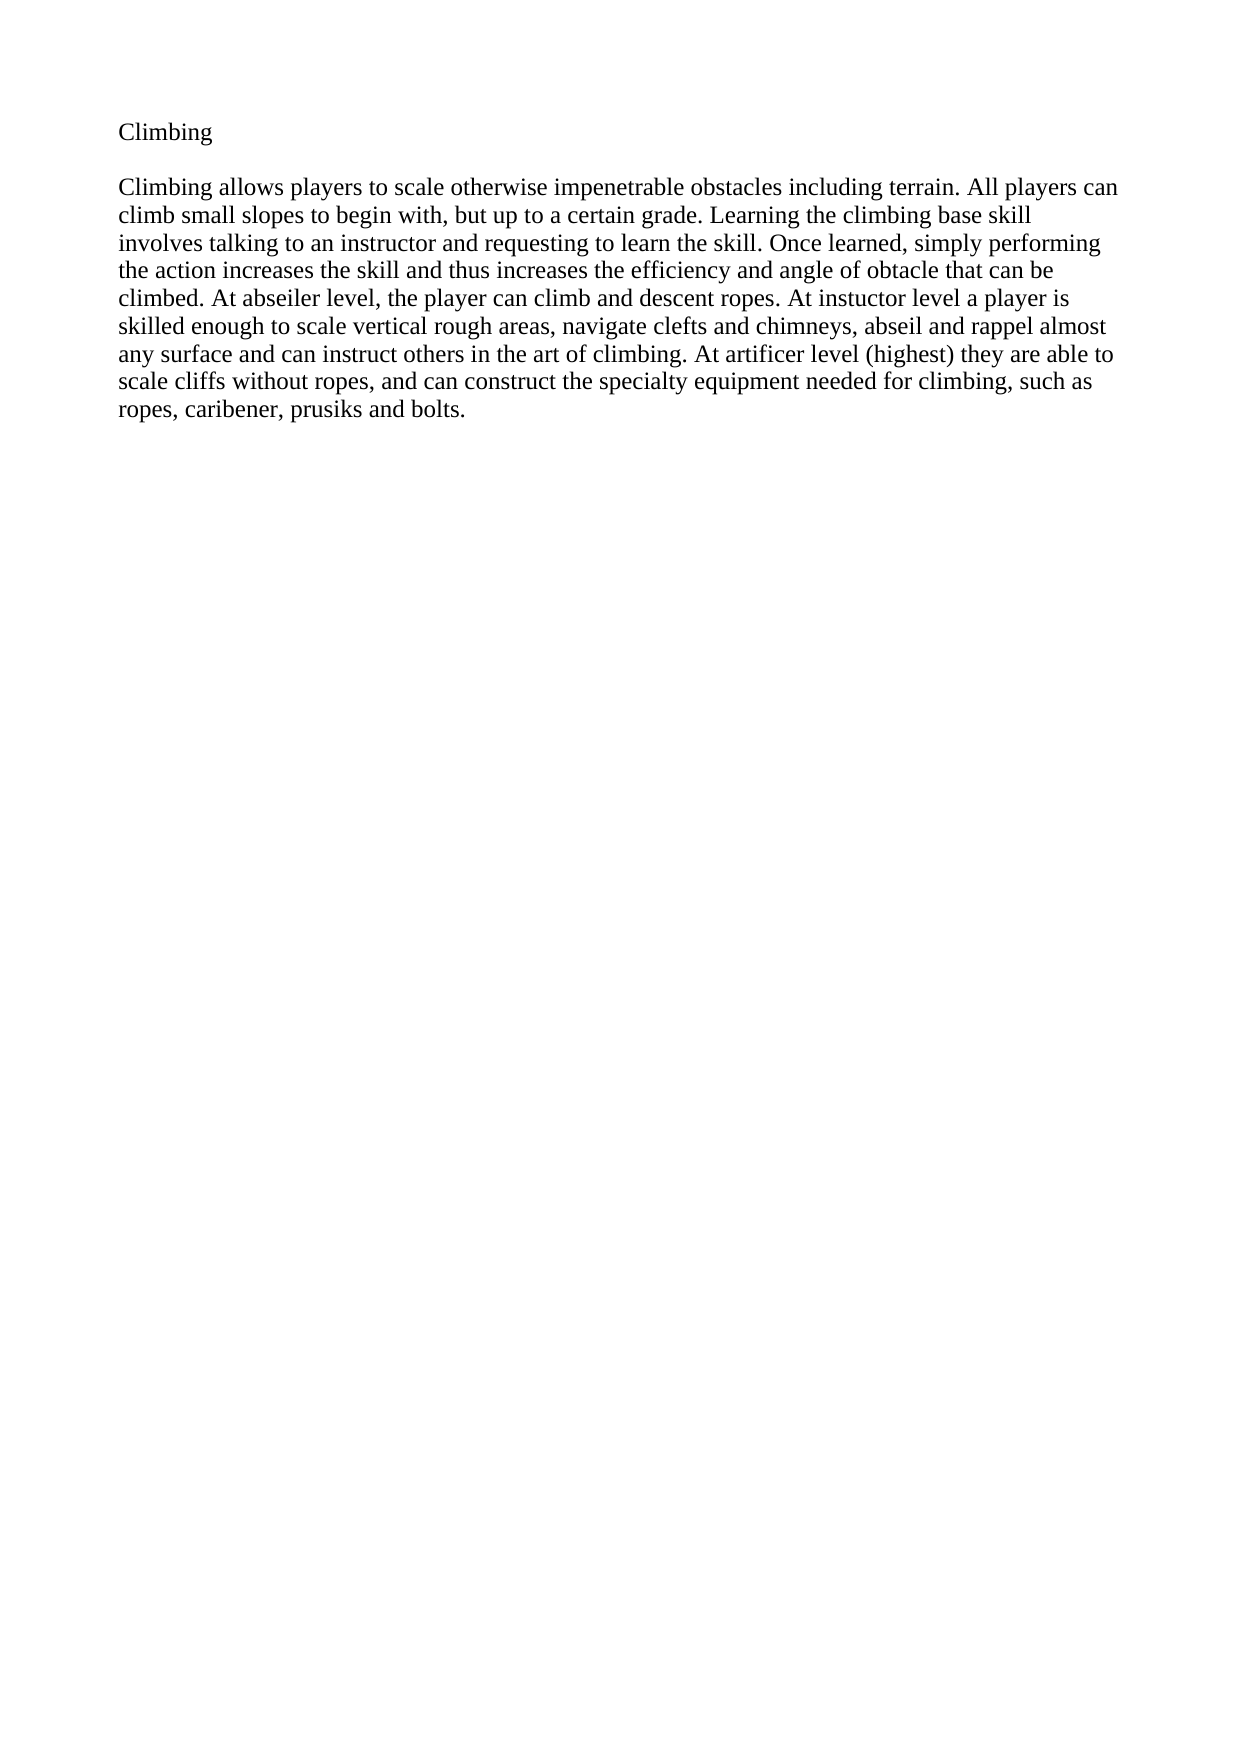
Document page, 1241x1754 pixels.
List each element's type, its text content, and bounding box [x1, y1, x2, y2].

text Climbing [118, 118, 1122, 146]
text Climbing allows players to scale otherwise impenetrable obstacles including terrain. All players can climb small slopes to begin with, but up to a certain grade. Learning the climbing base skill involves talking to an instructor and requesting to learn the skill. Once learned, simply performing the action increases the skill and thus increases the efficiency and angle of obtacle that can be climbed. At abseiler level, the player can climb and descent ropes. At instuctor level a player is skilled enough to scale vertical rough areas, navigate clefts and chimneys, abseil and rappel almost any surface and can instruct others in the art of climbing. At artificer level (highest) they are able to scale cliffs without ropes, and can construct the specialty equipment needed for climbing, such as ropes, caribener, prusiks and bolts. [118, 173, 1122, 423]
